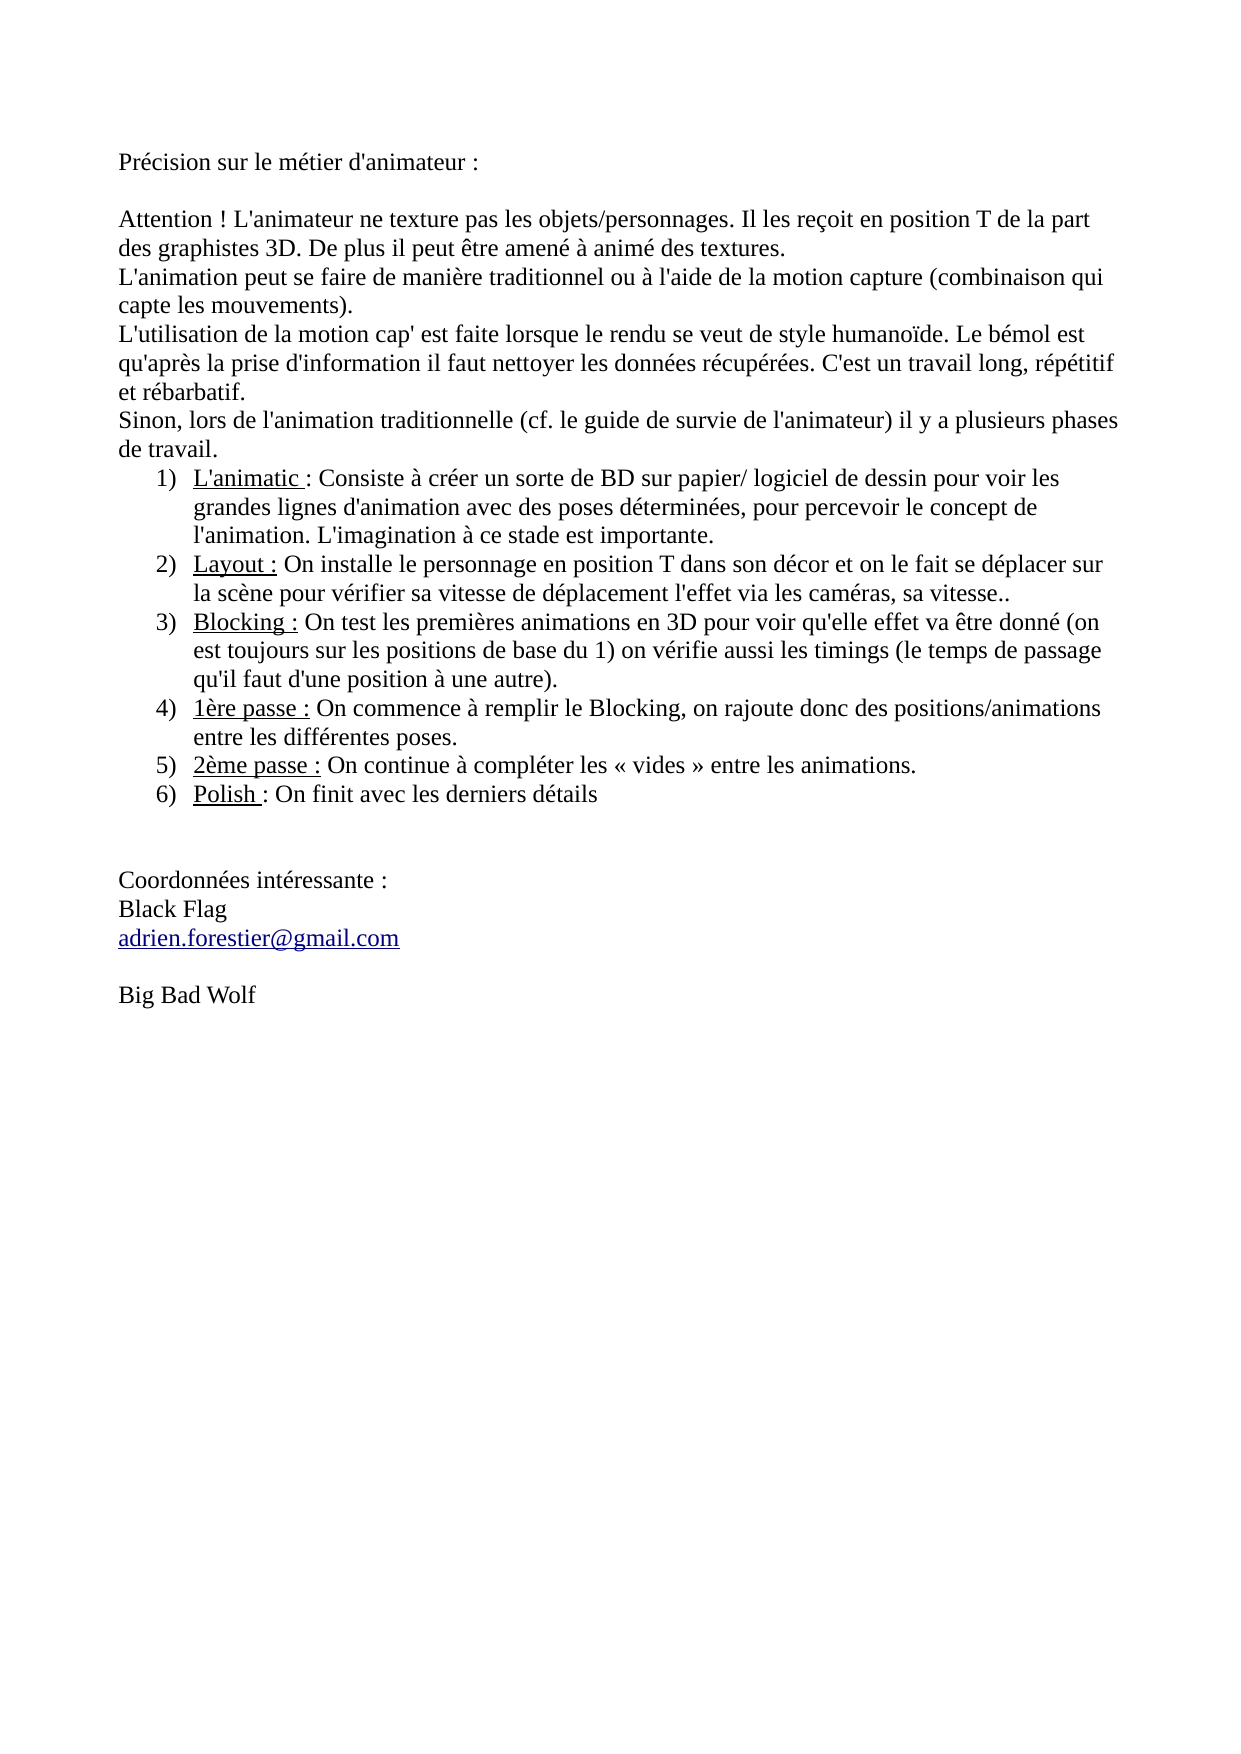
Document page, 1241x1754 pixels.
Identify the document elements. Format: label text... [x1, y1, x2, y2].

list Layout : On installe le personnage en position T dans son décor et on le fait se déplacer sur la scène pour vérifier sa vitesse de déplacement l'effet via les caméras, sa vitesse.. [156, 549, 1122, 607]
text adrien.forestier@gmail.com [118, 923, 1122, 952]
text L'utilisation de la motion cap' est faite lorsque le rendu se veut de style humanoïde. Le bémol est qu'après la prise d'information il faut nettoyer les données récupérées. C'est un travail long, répétitif et rébarbatif. [118, 319, 1122, 406]
text Big Bad Wolf [118, 981, 1122, 1009]
list Blocking : On test les premières animations en 3D pour voir qu'elle effet va être donné (on est toujours sur les positions de base du 1) on vérifie aussi les timings (le temps de passage qu'il faut d'une position à une autre). [156, 607, 1122, 693]
text L'animation peut se faire de manière traditionnel ou à l'aide de la motion capture (combinaison qui capte les mouvements). [118, 262, 1122, 319]
text Sinon, lors de l'animation traditionnelle (cf. le guide de survie de l'animateur) il y a plusieurs phases de travail. [118, 406, 1122, 463]
list L'animatic : Consiste à créer un sorte de BD sur papier/ logiciel de dessin pour voir les grandes lignes d'animation avec des poses déterminées, pour percevoir le concept de l'animation. L'imagination à ce stade est importante. [156, 463, 1122, 549]
text Précision sur le métier d'animateur : [118, 147, 1122, 176]
text Coordonnées intéressante : [118, 866, 1122, 894]
text Attention ! L'animateur ne texture pas les objets/personnages. Il les reçoit en position T de la part des graphistes 3D. De plus il peut être amené à animé des textures. [118, 204, 1122, 262]
list Polish : On finit avec les derniers détails [156, 779, 1122, 808]
list 2ème passe : On continue à compléter les « vides » entre les animations. [156, 751, 1122, 779]
list 1ère passe : On commence à remplir le Blocking, on rajoute donc des positions/animations entre les différentes poses. [156, 693, 1122, 751]
text Black Flag [118, 894, 1122, 923]
